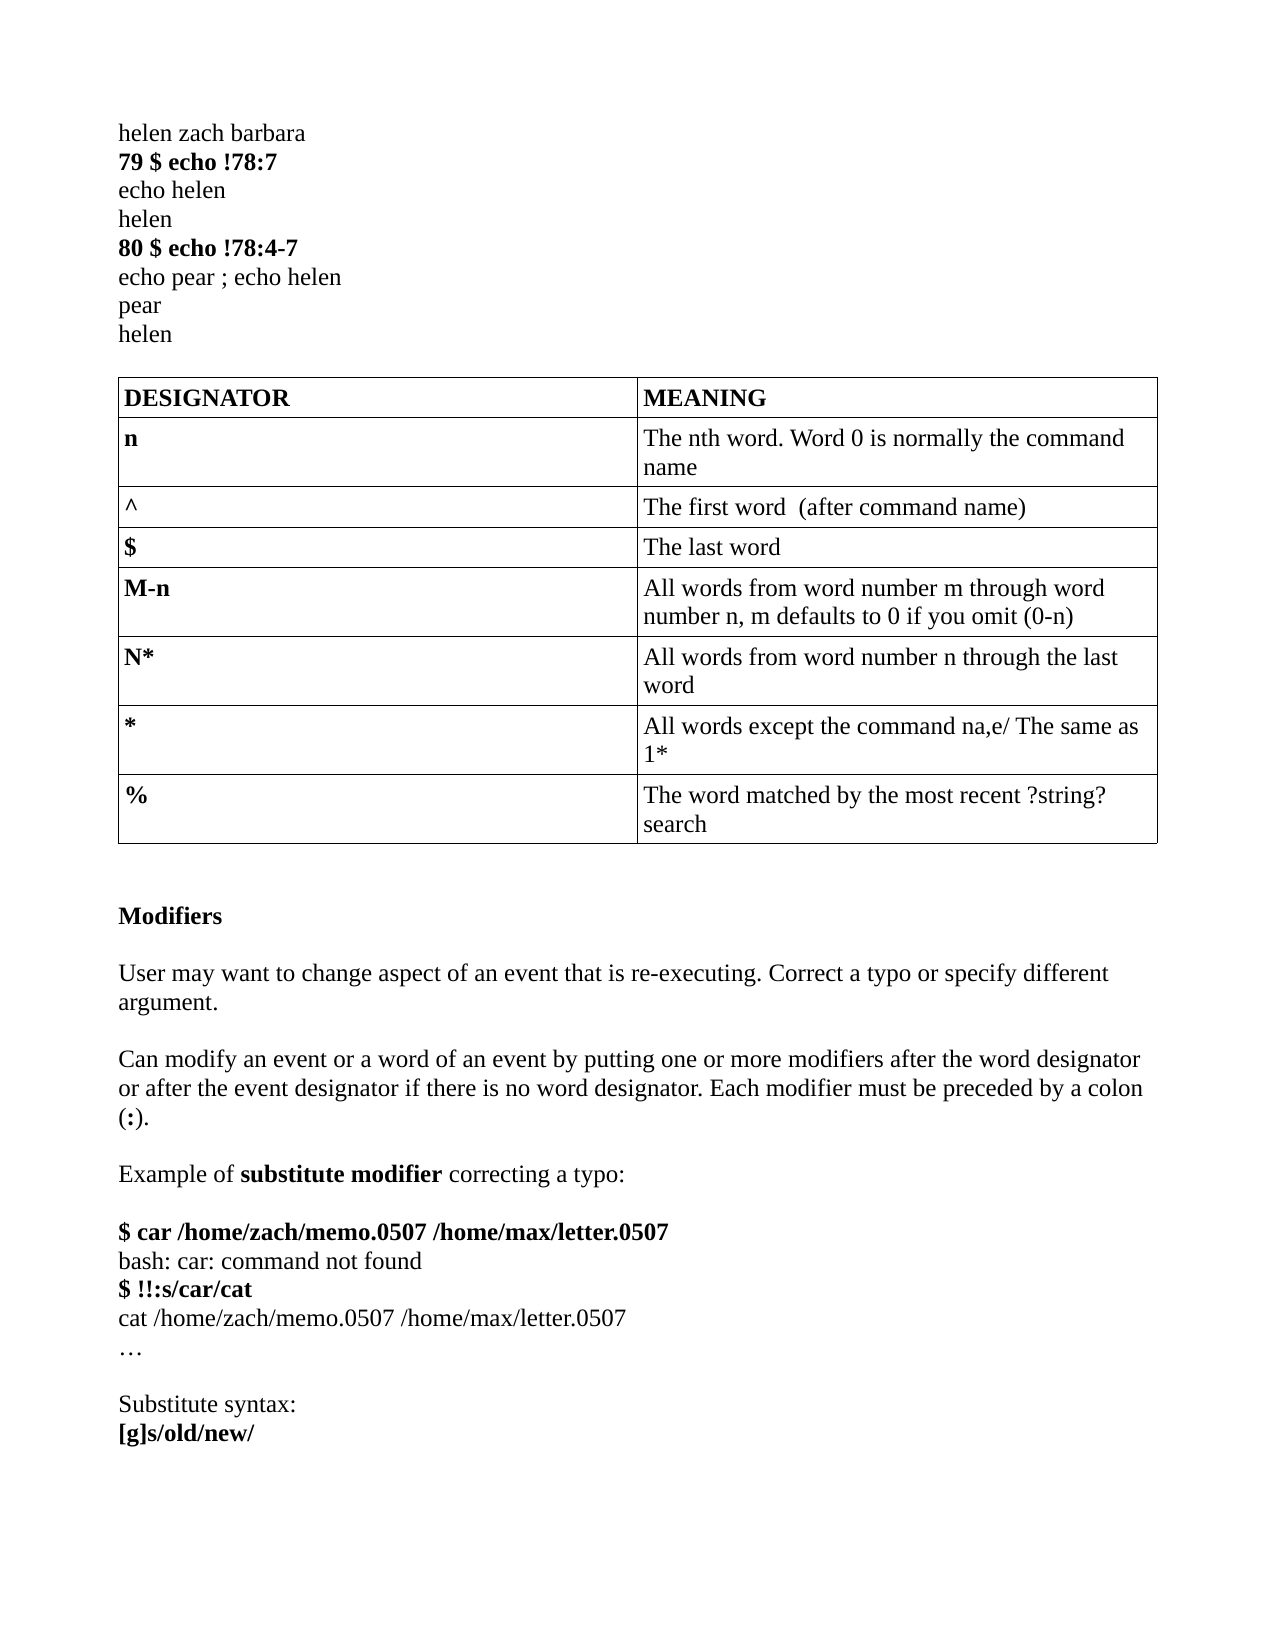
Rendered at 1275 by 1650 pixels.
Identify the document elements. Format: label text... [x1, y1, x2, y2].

text Modifiers [118, 901, 1157, 929]
table_cell * [119, 706, 637, 774]
table_cell ^ [119, 487, 637, 527]
text $ !!:s/car/cat [118, 1274, 1157, 1303]
text 79 $ echo !78:7 [118, 147, 1157, 176]
text 80 $ echo !78:4-7 [118, 233, 1157, 262]
table_cell The nth word. Word 0 is normally the command name [638, 418, 1157, 486]
table_cell % [119, 775, 637, 843]
text $ car /home/zach/memo.0507 /home/max/letter.0507 [118, 1217, 1157, 1246]
text bash: car: command not found [118, 1246, 1157, 1274]
table_cell The first word (after command name) [638, 487, 1157, 527]
table_cell M-n [119, 568, 637, 636]
text [g]s/old/new/ [118, 1418, 1157, 1447]
table_cell All words except the command na,e/ The same as 1* [638, 706, 1157, 774]
text pear [118, 291, 1157, 319]
text echo pear ; echo helen [118, 262, 1157, 291]
table_cell $ [119, 528, 637, 567]
text … [118, 1332, 1157, 1361]
table_cell N* [119, 637, 637, 705]
table_header DESIGNATOR [119, 378, 637, 417]
text Can modify an event or a word of an event by putting one or more modifiers after the word designator or after the event designator if there is no word designator. Each modifier must be preceded by a colon (:). [118, 1044, 1157, 1131]
table_cell n [119, 418, 637, 486]
table_cell All words from word number n through the last word [638, 637, 1157, 705]
text cat /home/zach/memo.0507 /home/max/letter.0507 [118, 1303, 1157, 1332]
text helen zach barbara [118, 118, 1157, 147]
table_cell All words from word number m through word number n, m defaults to 0 if you omit (0-n) [638, 568, 1157, 636]
text Example of substitute modifier correcting a typo: [118, 1159, 1157, 1188]
table_cell The last word [638, 528, 1157, 567]
text User may want to change aspect of an event that is re-executing. Correct a typo or specify different argument. [118, 929, 1157, 1016]
table_cell The word matched by the most recent ?string? search [638, 775, 1157, 843]
text Substitute syntax: [118, 1389, 1157, 1418]
text helen [118, 204, 1157, 233]
table_header MEANING [638, 378, 1157, 417]
text echo helen [118, 176, 1157, 204]
text helen [118, 319, 1157, 348]
